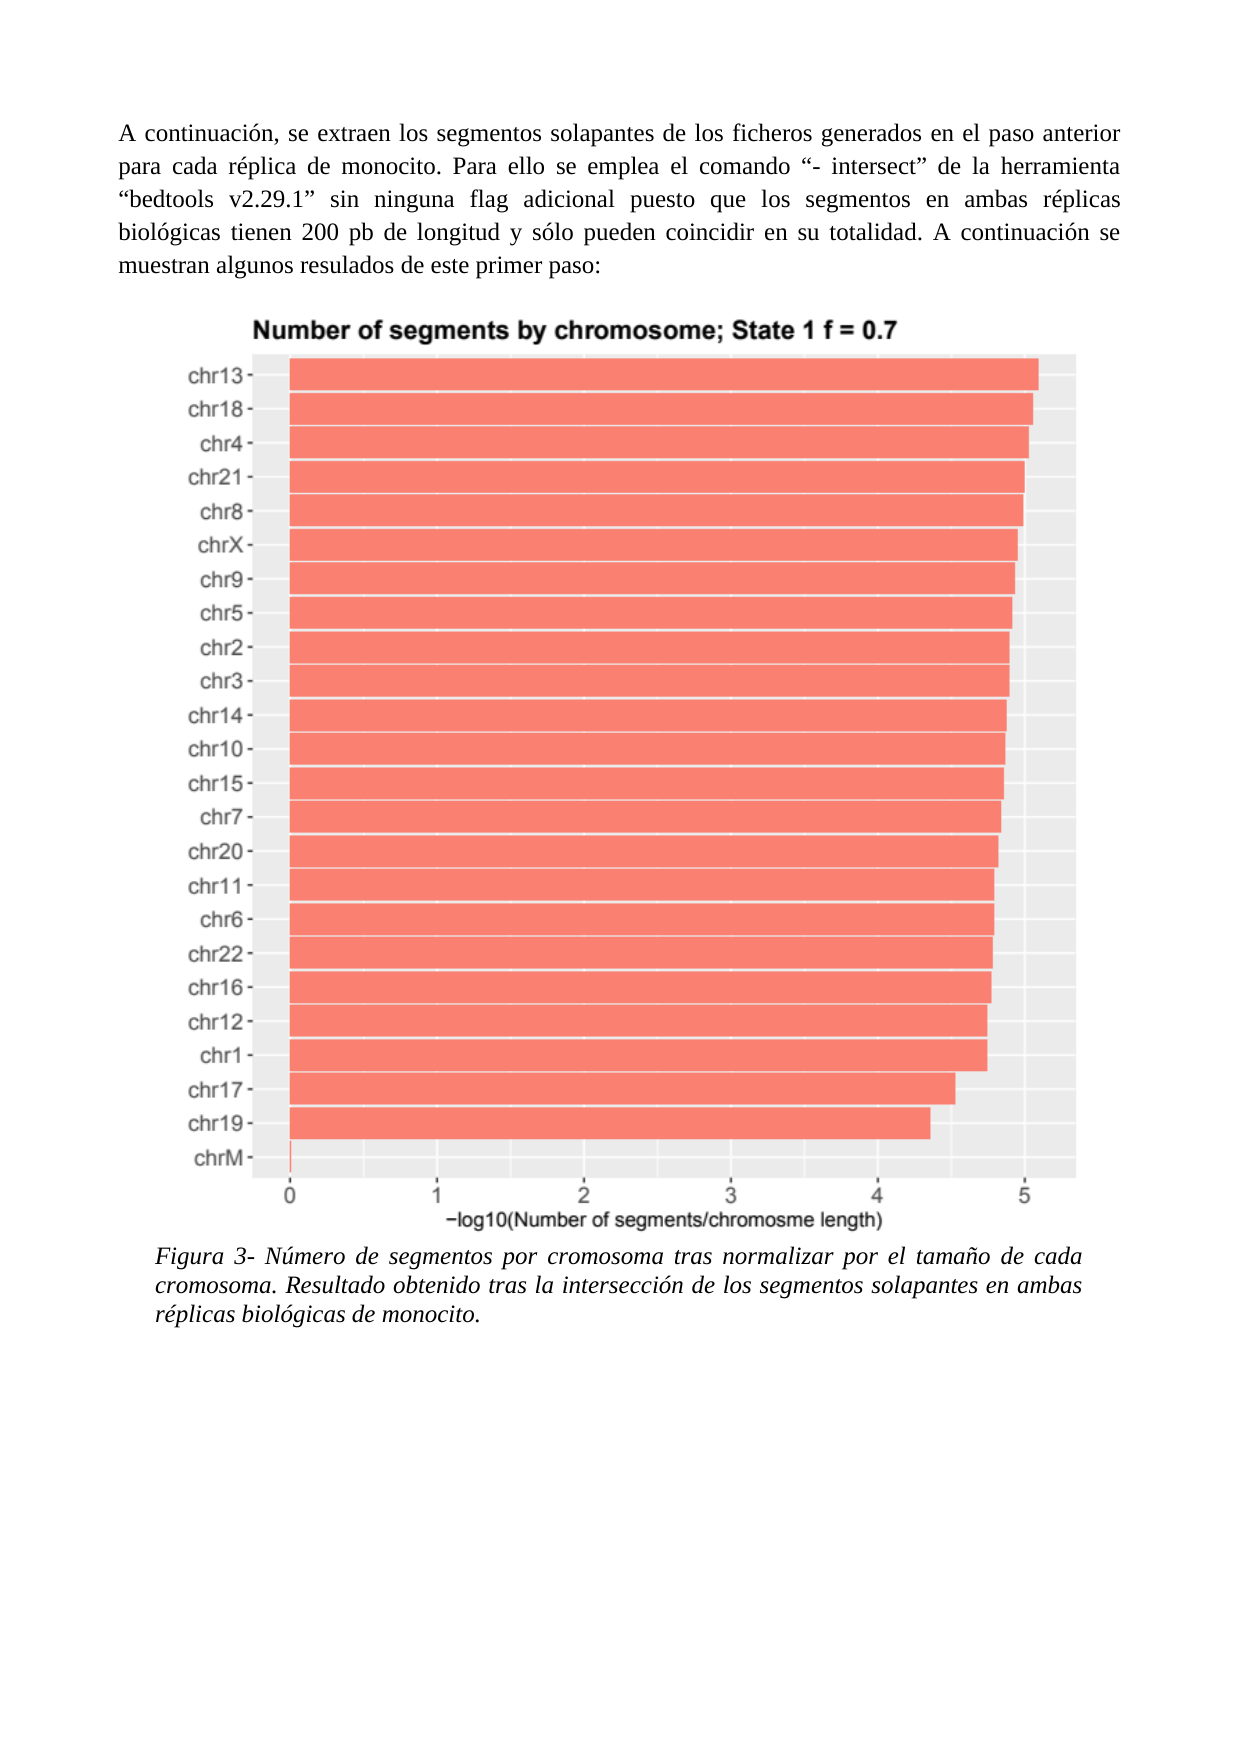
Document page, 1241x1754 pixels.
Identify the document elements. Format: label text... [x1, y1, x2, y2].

picture [154, 310, 1086, 1242]
text A continuación, se extraen los segmentos solapantes de los ficheros generados en el paso anterior para cada réplica de monocito. Para ello se emplea el comando “- intersect” de la herramienta “bedtools v2.29.1” sin ninguna flag adicional puesto que los segmentos en ambas réplicas biológicas tienen 200 pb de longitud y sólo pueden coincidir en su totalidad. A continuación se muestran algunos resulados de este primer paso: [118, 118, 1122, 279]
text Figura 3- Número de segmentos por cromosoma tras normalizar por el tamaño de cada cromosoma. Resultado obtenido tras la intersección de los segmentos solapantes en ambas réplicas biológicas de monocito. [155, 1242, 1086, 1327]
